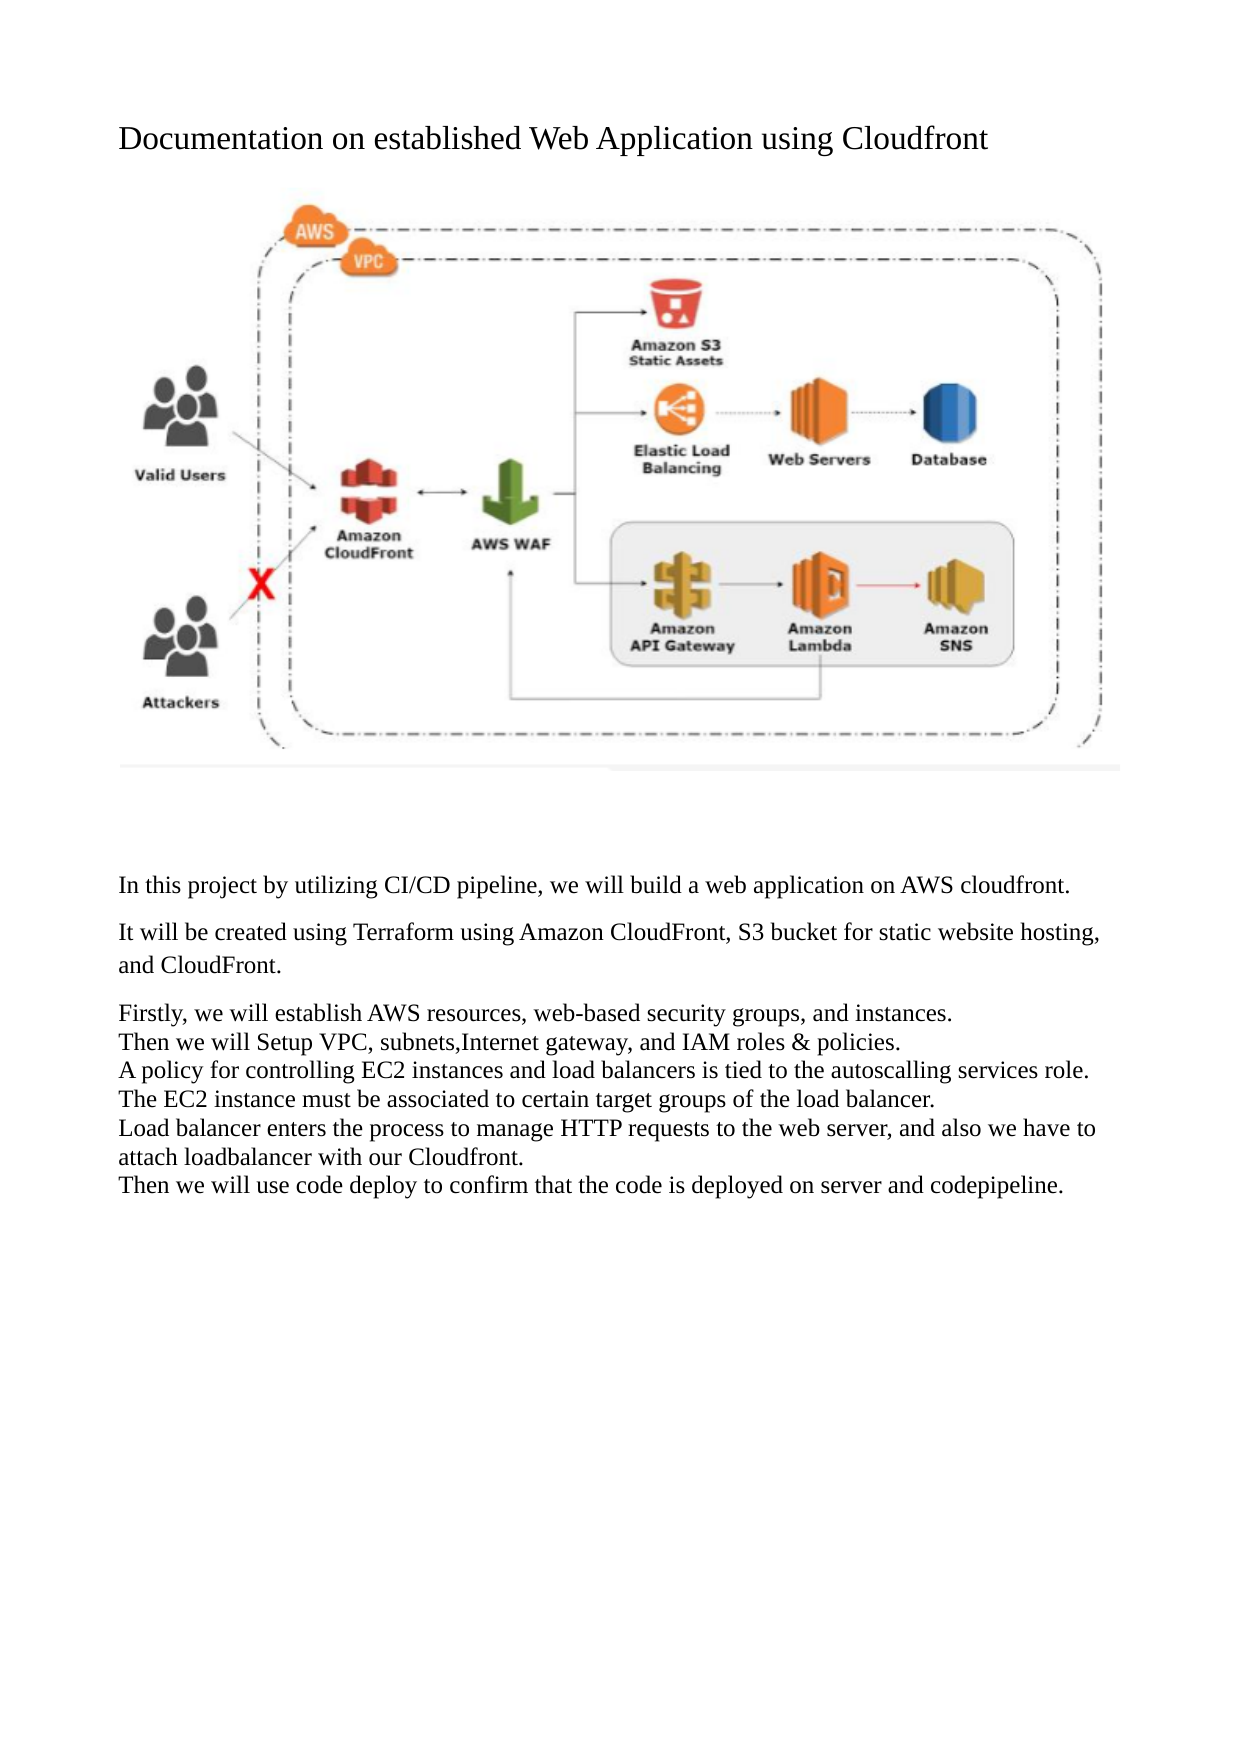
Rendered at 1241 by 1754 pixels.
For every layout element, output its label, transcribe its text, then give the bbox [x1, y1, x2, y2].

text Then we will use code deploy to confirm that the code is deployed on server and codepipeline. [118, 1171, 1122, 1199]
text Load balancer enters the process to manage HTTP requests to the web server, and also we have to attach loadbalancer with our Cloudfront. [118, 1113, 1122, 1171]
text The EC2 instance must be associated to certain target groups of the load balancer. [118, 1084, 1122, 1113]
text Firstly, we will establish AWS resources, web-based security groups, and instances. [118, 998, 1122, 1027]
picture [120, 186, 1121, 771]
text Then we will Setup VPC, subnets,Internet gateway, and IAM roles & policies. [118, 1027, 1122, 1056]
text A policy for controlling EC2 instances and load balancers is tied to the autoscalling services role. [118, 1056, 1122, 1084]
text It will be created using Terraform using Amazon CloudFront, S3 bucket for static website hosting, and CloudFront. [118, 917, 1122, 979]
text In this project by utilizing CI/CD pipeline, we will build a web application on AWS cloudfront. [118, 870, 1122, 898]
